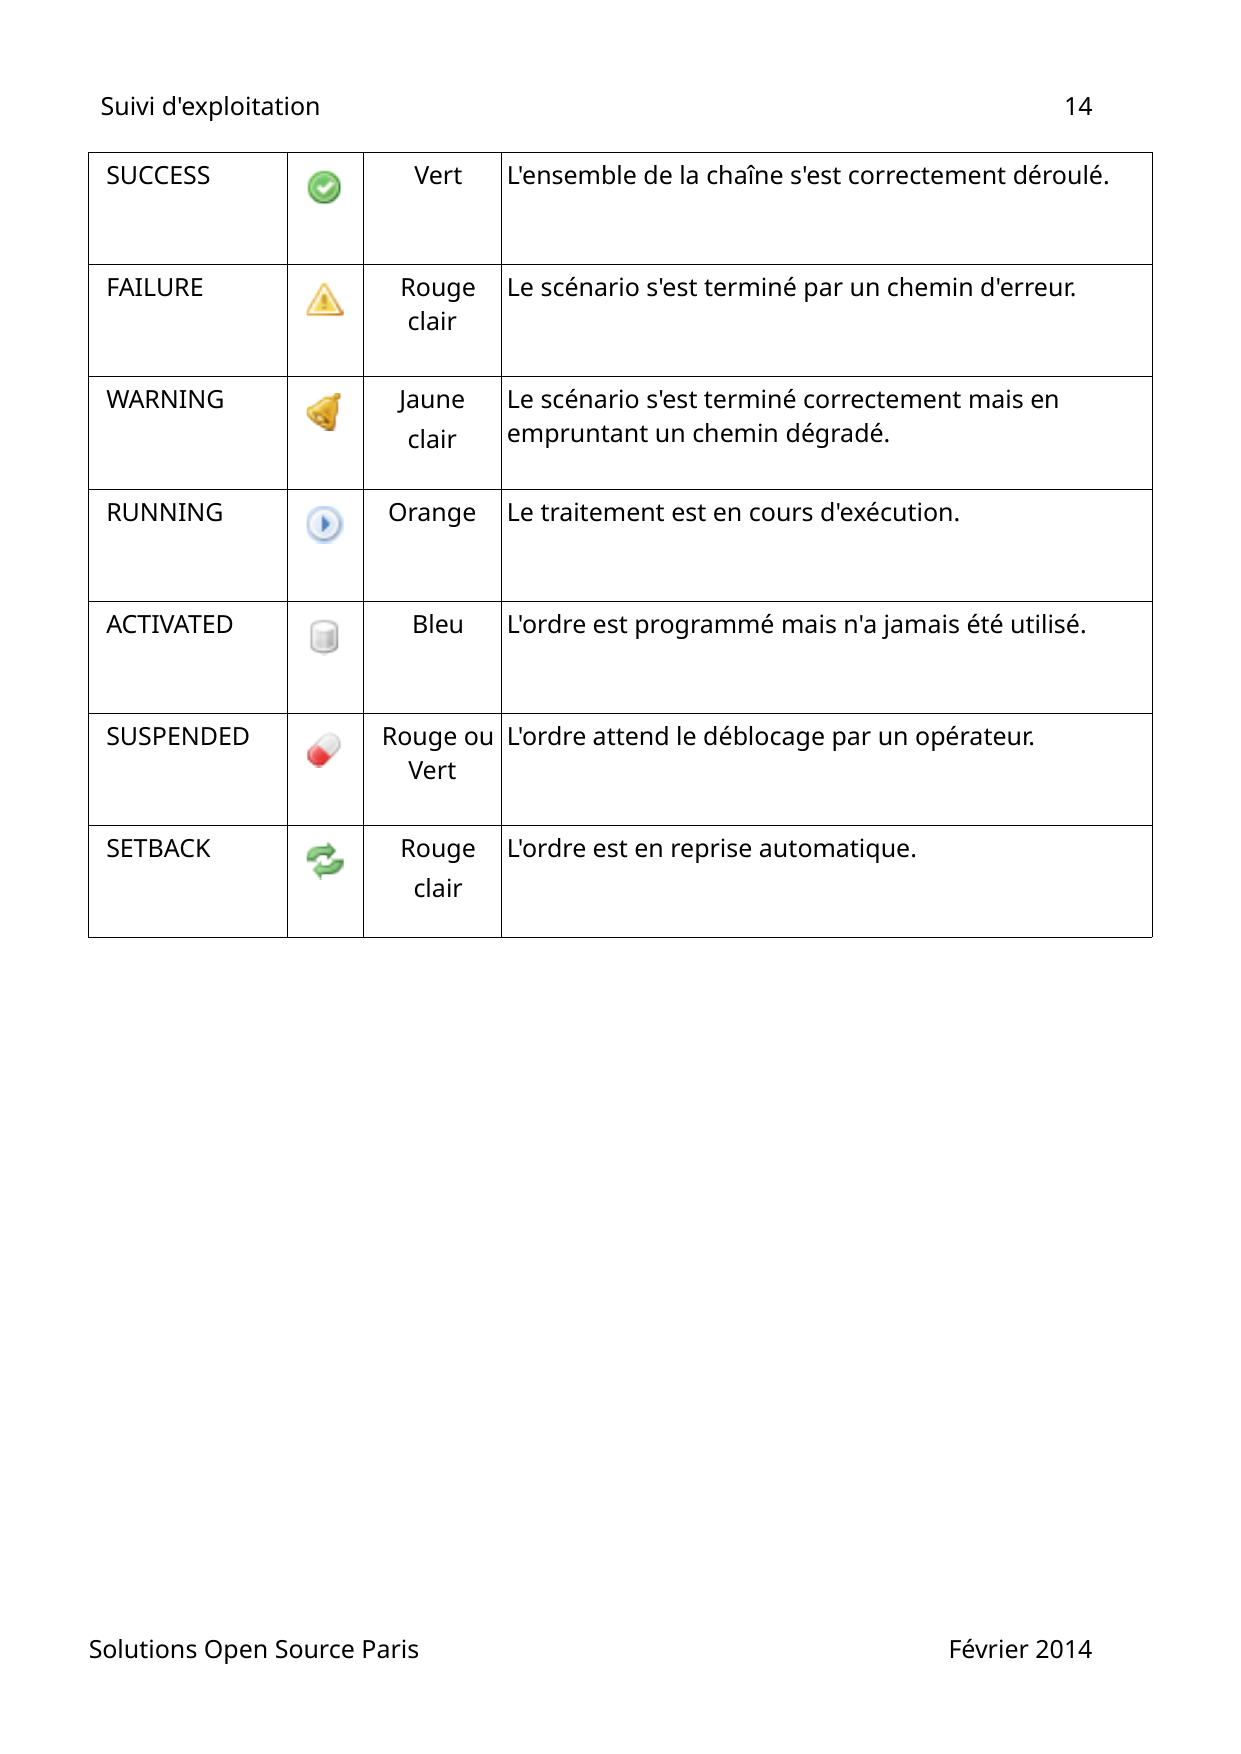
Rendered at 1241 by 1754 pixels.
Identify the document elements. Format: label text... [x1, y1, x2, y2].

table_cell Rouge ou Vert [364, 714, 501, 825]
table_cell L'ordre est programmé mais n'a jamais été utilisé. [502, 602, 1152, 713]
table_cell L'ordre est en reprise automatique. [502, 826, 1152, 937]
table_cell SUSPENDED [89, 714, 287, 825]
table_cell [288, 602, 363, 713]
table_cell ACTIVATED [89, 602, 287, 713]
table_cell Bleu [364, 602, 501, 713]
table_cell [288, 377, 363, 488]
table_cell Jaune clair [364, 377, 501, 488]
picture [306, 281, 344, 319]
table_cell [288, 714, 363, 825]
table_cell [288, 265, 363, 376]
table_cell Vert [364, 153, 501, 264]
table_cell [288, 843, 363, 937]
picture [306, 730, 344, 768]
table_cell [288, 153, 363, 264]
table_cell L'ensemble de la chaîne s'est correctement déroulé. [502, 153, 1152, 264]
table_cell Rouge clair [364, 826, 501, 937]
table_cell WARNING [89, 377, 287, 488]
picture [306, 393, 344, 431]
table_cell [288, 826, 363, 842]
table_cell SUCCESS [89, 153, 287, 264]
picture [306, 842, 344, 880]
table_cell Rouge clair [364, 265, 501, 376]
picture [306, 618, 344, 656]
table_cell Orange [364, 490, 501, 601]
table_cell Le scénario s'est terminé correctement mais en empruntant un chemin dégradé. [502, 377, 1152, 488]
table_cell RUNNING [89, 490, 287, 601]
table_cell Le traitement est en cours d'exécution. [502, 490, 1152, 601]
picture [306, 506, 344, 544]
picture [306, 169, 344, 207]
table_cell SETBACK [89, 826, 287, 937]
table_cell Le scénario s'est terminé par un chemin d'erreur. [502, 265, 1152, 376]
table_cell [288, 490, 363, 601]
table_cell L'ordre attend le déblocage par un opérateur. [502, 714, 1152, 825]
table_cell FAILURE [89, 265, 287, 376]
